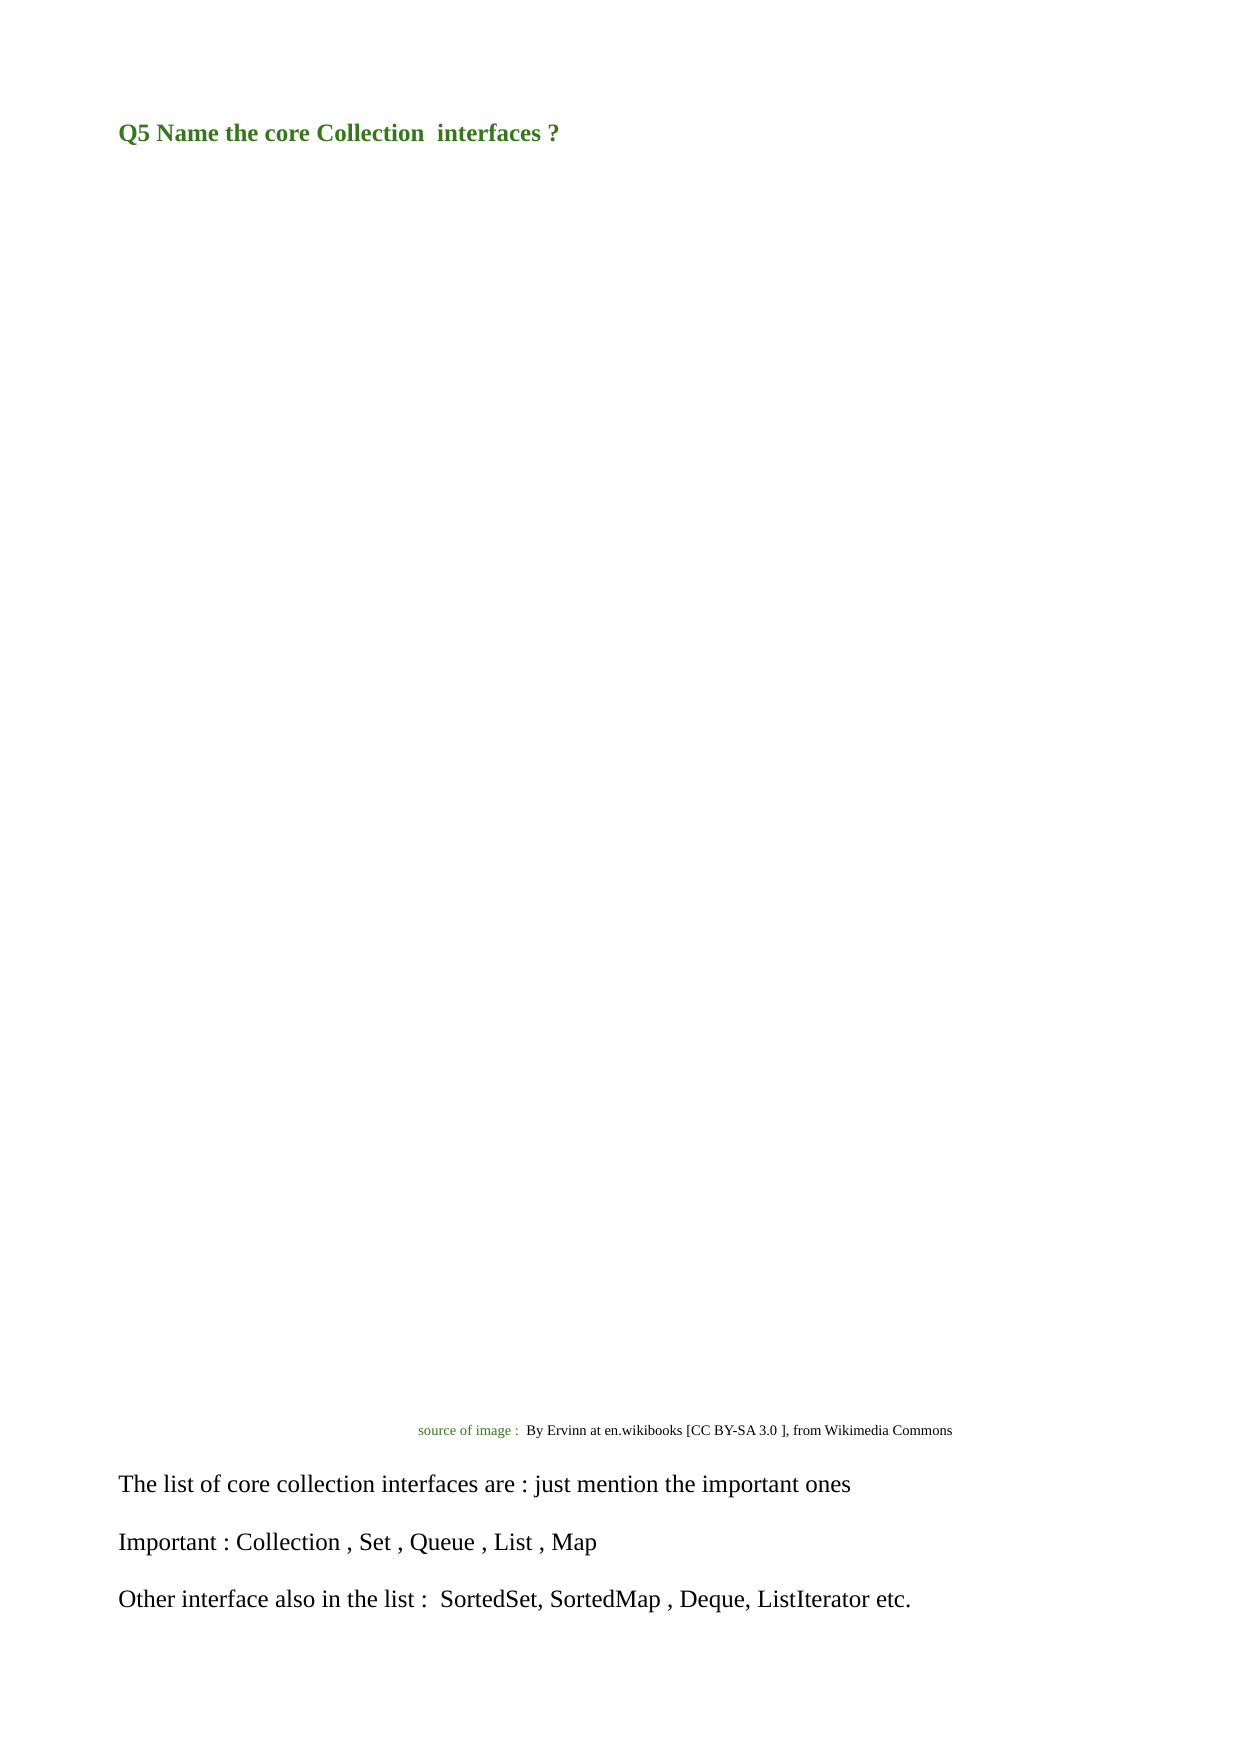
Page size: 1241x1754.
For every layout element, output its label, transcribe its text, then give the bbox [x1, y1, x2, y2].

text Q5 Name the core Collection interfaces ? [118, 118, 1122, 816]
text source of image : By Ervinn at en.wikibooks [CC BY-SA 3.0 ], from Wikimedia Commons The list of core collection interfaces are : just mention the important ones Important : Collection , Set , Queue , List , Map Other interface also in the list : SortedSet, SortedMap , Deque, ListIterator etc. [118, 1354, 1122, 1613]
